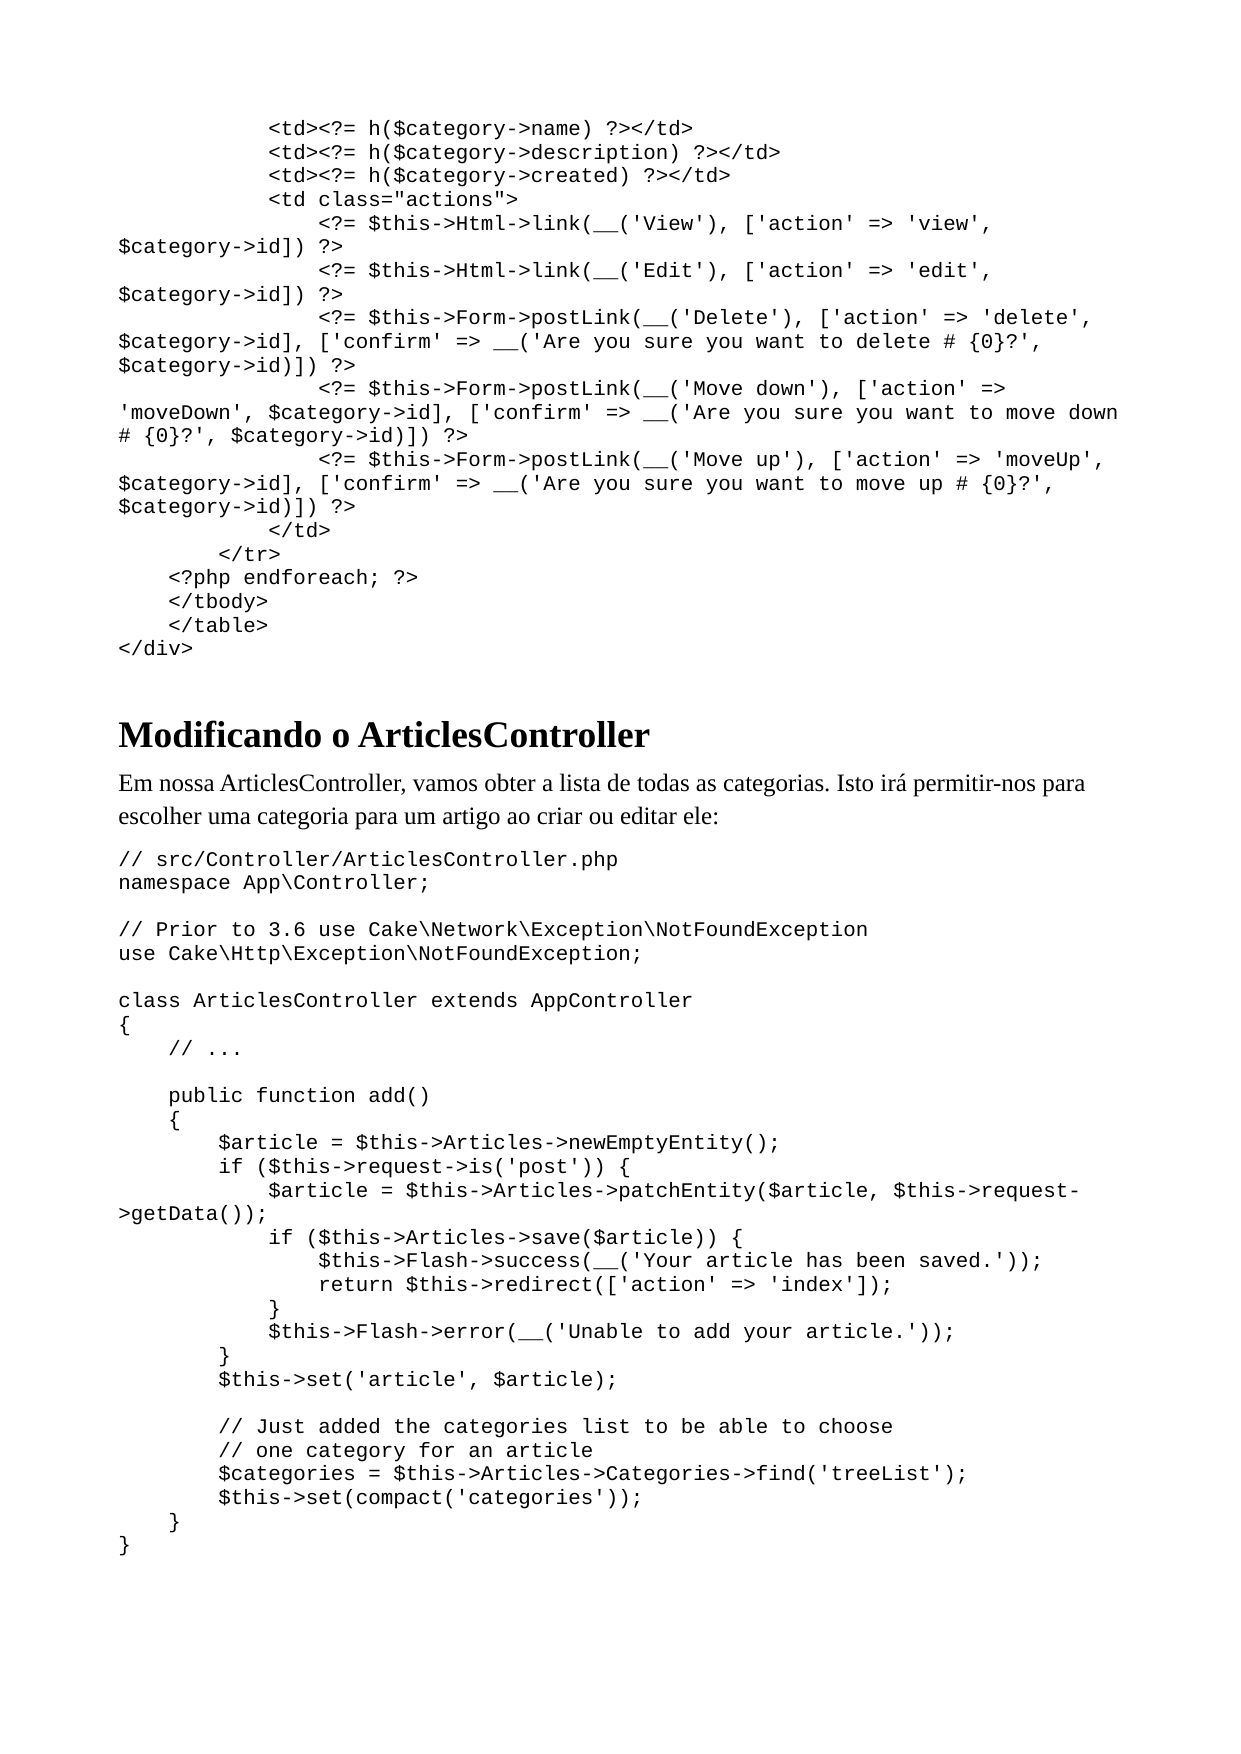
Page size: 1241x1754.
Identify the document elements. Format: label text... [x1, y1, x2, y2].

text </tr> [118, 544, 1122, 567]
text } [118, 1298, 1122, 1321]
text // one category for an article [118, 1440, 1122, 1463]
text use Cake\Http\Exception\NotFoundException; [118, 943, 1122, 967]
text Em nossa ArticlesController, vamos obter a lista de todas as categorias. Isto irá permitir-nos para escolher uma categoria para um artigo ao criar ou editar ele: [118, 768, 1122, 830]
text class ArticlesController extends AppController [118, 990, 1122, 1014]
text $this->Flash->success(__('Your article has been saved.')); [118, 1251, 1122, 1274]
text $this->set(compact('categories')); [118, 1487, 1122, 1511]
text <?= $this->Html->link(__('Edit'), ['action' => 'edit', $category->id]) ?> [118, 260, 1122, 307]
subtitle Modificando o ArticlesController [118, 712, 1122, 755]
text $article = $this->Articles->newEmptyEntity(); [118, 1132, 1122, 1156]
text return $this->redirect(['action' => 'index']); [118, 1274, 1122, 1298]
text <td class="actions"> [118, 189, 1122, 213]
text </table> [118, 615, 1122, 638]
text <?= $this->Form->postLink(__('Delete'), ['action' => 'delete', $category->id], ['confirm' => __('Are you sure you want to delete # {0}?', $category->id)]) ?> [118, 307, 1122, 378]
text $article = $this->Articles->patchEntity($article, $this->request->getData()); [118, 1179, 1122, 1227]
text </div> [118, 638, 1122, 662]
text <td><?= h($category->description) ?></td> [118, 142, 1122, 165]
text if ($this->Articles->save($article)) { [118, 1227, 1122, 1251]
text } [118, 1345, 1122, 1369]
text // Just added the categories list to be able to choose [118, 1416, 1122, 1440]
text $this->set('article', $article); [118, 1369, 1122, 1392]
text </tbody> [118, 591, 1122, 615]
text if ($this->request->is('post')) { [118, 1156, 1122, 1179]
text $categories = $this->Articles->Categories->find('treeList'); [118, 1463, 1122, 1487]
text $this->Flash->error(__('Unable to add your article.')); [118, 1321, 1122, 1345]
text // src/Controller/ArticlesController.php [118, 848, 1122, 872]
text } [118, 1511, 1122, 1534]
text { [118, 1014, 1122, 1038]
text <?= $this->Form->postLink(__('Move up'), ['action' => 'moveUp', $category->id], ['confirm' => __('Are you sure you want to move up # {0}?', $category->id)]) ?> [118, 449, 1122, 520]
text // Prior to 3.6 use Cake\Network\Exception\NotFoundException [118, 919, 1122, 943]
text // ... [118, 1038, 1122, 1061]
text <?= $this->Html->link(__('View'), ['action' => 'view', $category->id]) ?> [118, 213, 1122, 260]
text <?= $this->Form->postLink(__('Move down'), ['action' => 'moveDown', $category->id], ['confirm' => __('Are you sure you want to move down # {0}?', $category->id)]) ?> [118, 378, 1122, 449]
text <?php endforeach; ?> [118, 567, 1122, 591]
text namespace App\Controller; [118, 872, 1122, 896]
text } [118, 1534, 1122, 1558]
text <td><?= h($category->created) ?></td> [118, 165, 1122, 189]
text public function add() [118, 1085, 1122, 1109]
text <td><?= h($category->name) ?></td> [118, 118, 1122, 142]
text { [118, 1109, 1122, 1132]
text </td> [118, 520, 1122, 544]
